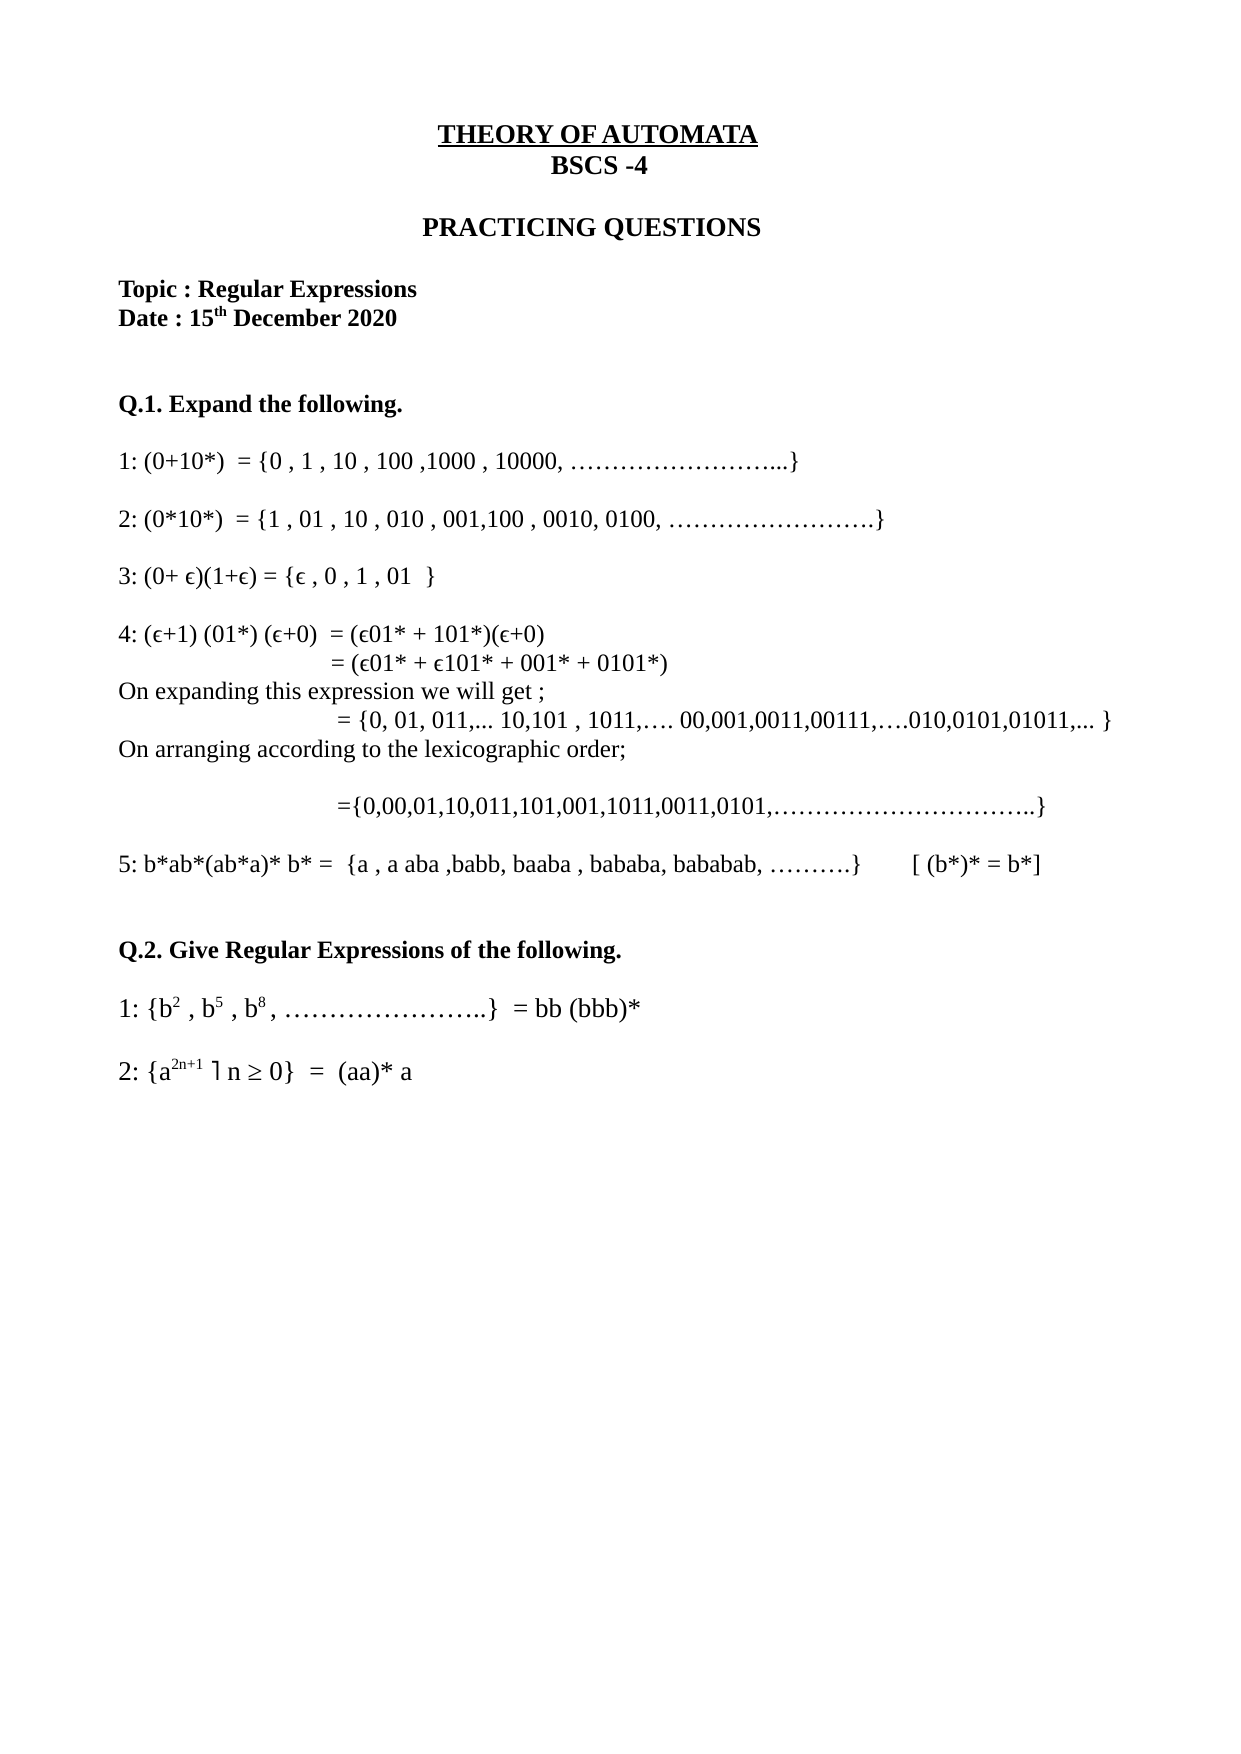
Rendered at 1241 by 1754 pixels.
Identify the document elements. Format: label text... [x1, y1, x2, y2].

text On expanding this expression we will get ; [118, 676, 1122, 705]
text 3: (0+ ϵ)(1+ϵ) = {ϵ , 0 , 1 , 01 } [118, 561, 1122, 590]
text ={0,00,01,10,011,101,001,1011,0011,0101,…………………………..} [118, 791, 1122, 820]
text On arranging according to the lexicographic order; [118, 734, 1122, 763]
text 2: (0*10*) = {1 , 01 , 10 , 010 , 001,100 , 0010, 0100, …………………….} [118, 504, 1122, 533]
text 5: b*ab*(ab*a)* b* = {a , a aba ,babb, baaba , bababa, bababab, ……….} [ (b*)* = b*] [118, 849, 1122, 878]
text 4: (ϵ+1) (01*) (ϵ+0) = (ϵ01* + 101*)(ϵ+0) [118, 619, 1122, 648]
text 1: {b2 , b5 , b8 , …………………..} = bb (bbb)* [118, 993, 1122, 1024]
text BSCS -4 [118, 149, 1122, 180]
text THEORY OF AUTOMATA [118, 118, 1122, 149]
text PRACTICING QUESTIONS [118, 212, 1122, 243]
text Topic : Regular Expressions [118, 274, 1122, 303]
text = {0, 01, 011,... 10,101 , 1011,…. 00,001,0011,00111,….010,0101,01011,... } [118, 705, 1122, 734]
text = (ϵ01* + ϵ101* + 001* + 0101*) [118, 648, 1122, 676]
text 1: (0+10*) = {0 , 1 , 10 , 100 ,1000 , 10000, ……………………...} [118, 446, 1122, 475]
text Q.1. Expand the following. [118, 389, 1122, 418]
text Date : 15th December 2020 [118, 303, 1122, 331]
text Q.2. Give Regular Expressions of the following. [118, 935, 1122, 964]
text 2: {a2n+1 ˥ n ≥ 0} = (aa)* a [118, 1055, 1122, 1086]
